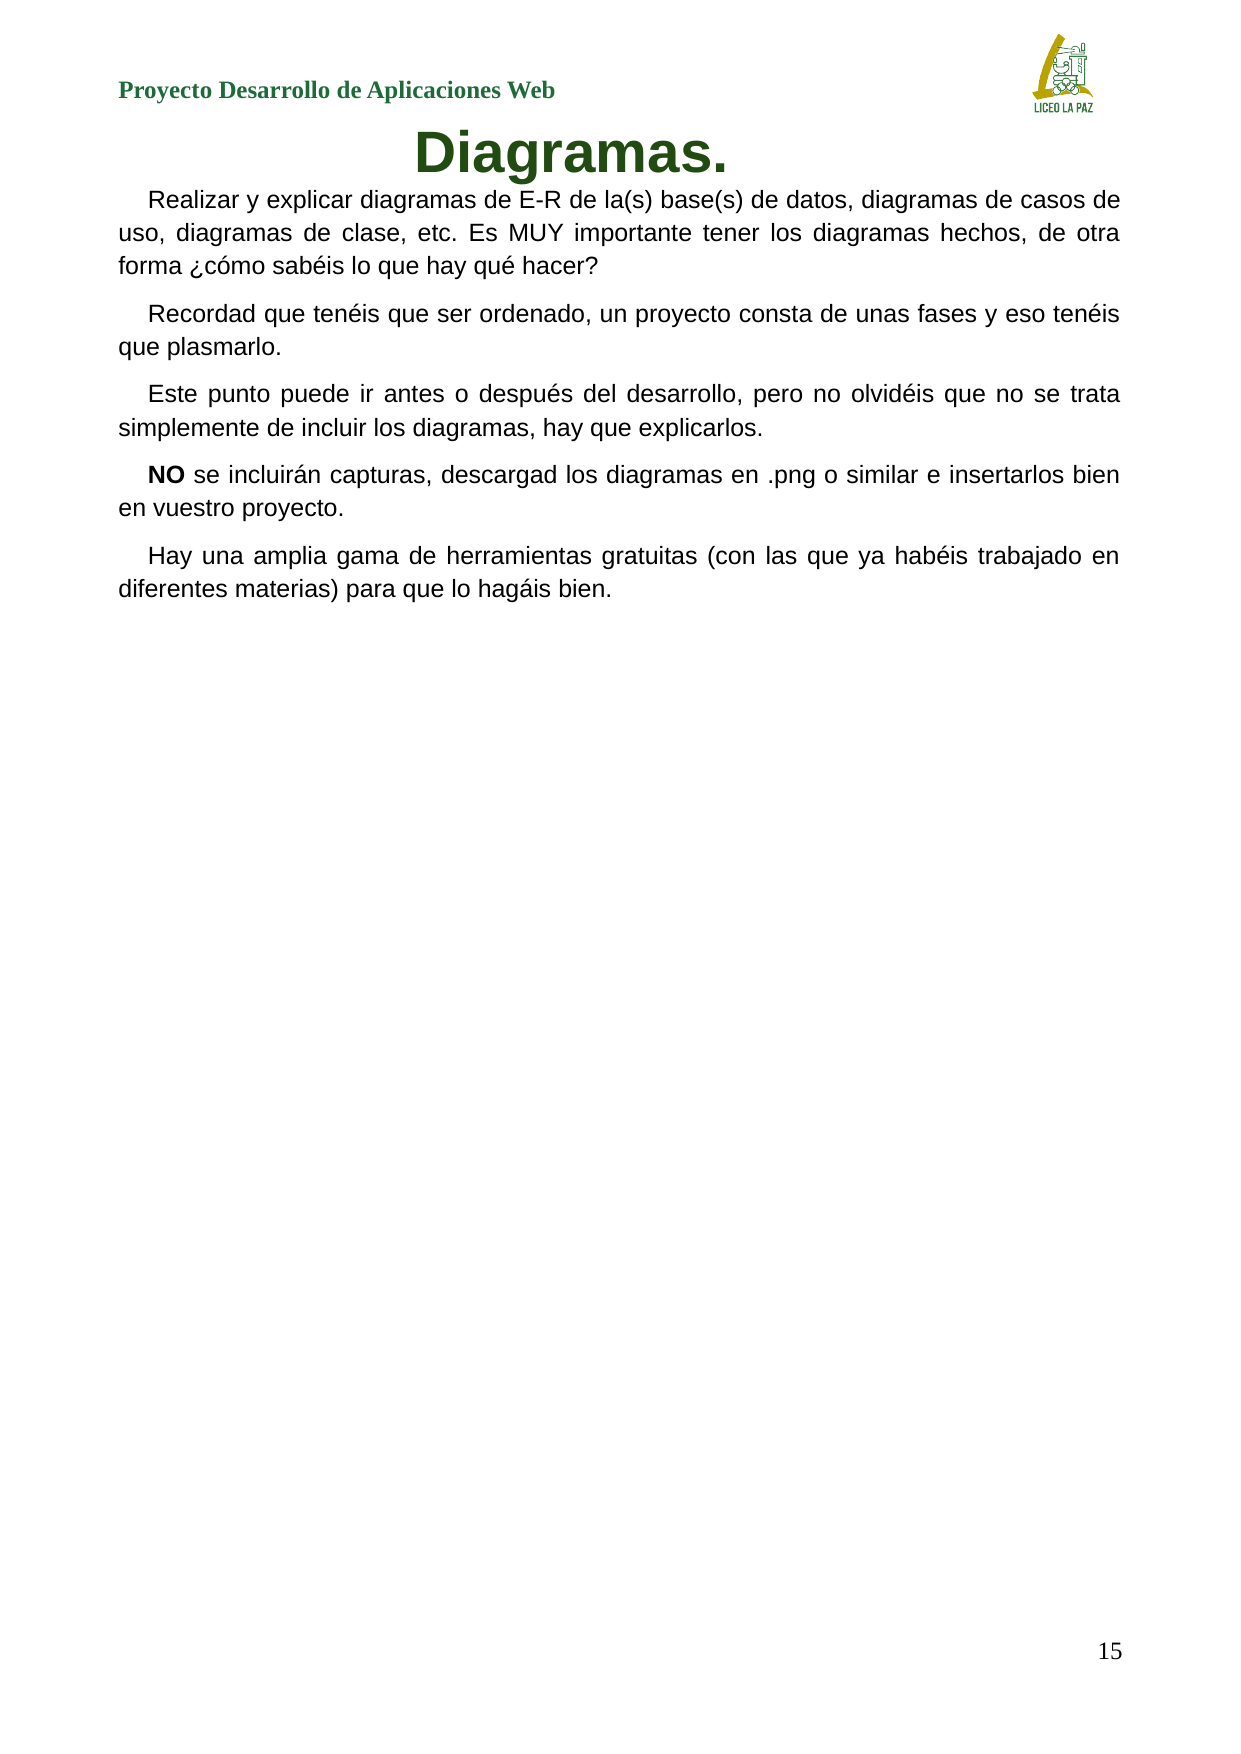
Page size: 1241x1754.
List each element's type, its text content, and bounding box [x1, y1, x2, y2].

text NO se incluirán capturas, descargad los diagramas en .png o similar e insertarlos bien en vuestro proyecto. [118, 460, 1122, 522]
subtitle Diagramas. [118, 118, 1122, 185]
text Hay una amplia gama de herramientas gratuitas (con las que ya habéis trabajado en diferentes materias) para que lo hagáis bien. [118, 541, 1122, 602]
text Este punto puede ir antes o después del desarrollo, pero no olvidéis que no se trata simplemente de incluir los diagramas, hay que explicarlos. [118, 379, 1122, 441]
text Recordad que tenéis que ser ordenado, un proyecto consta de unas fases y eso tenéis que plasmarlo. [118, 299, 1122, 361]
text Realizar y explicar diagramas de E-R de la(s) base(s) de datos, diagramas de casos de uso, diagramas de clase, etc. Es MUY importante tener los diagramas hechos, de otra forma ¿cómo sabéis lo que hay qué hacer? [118, 185, 1122, 280]
